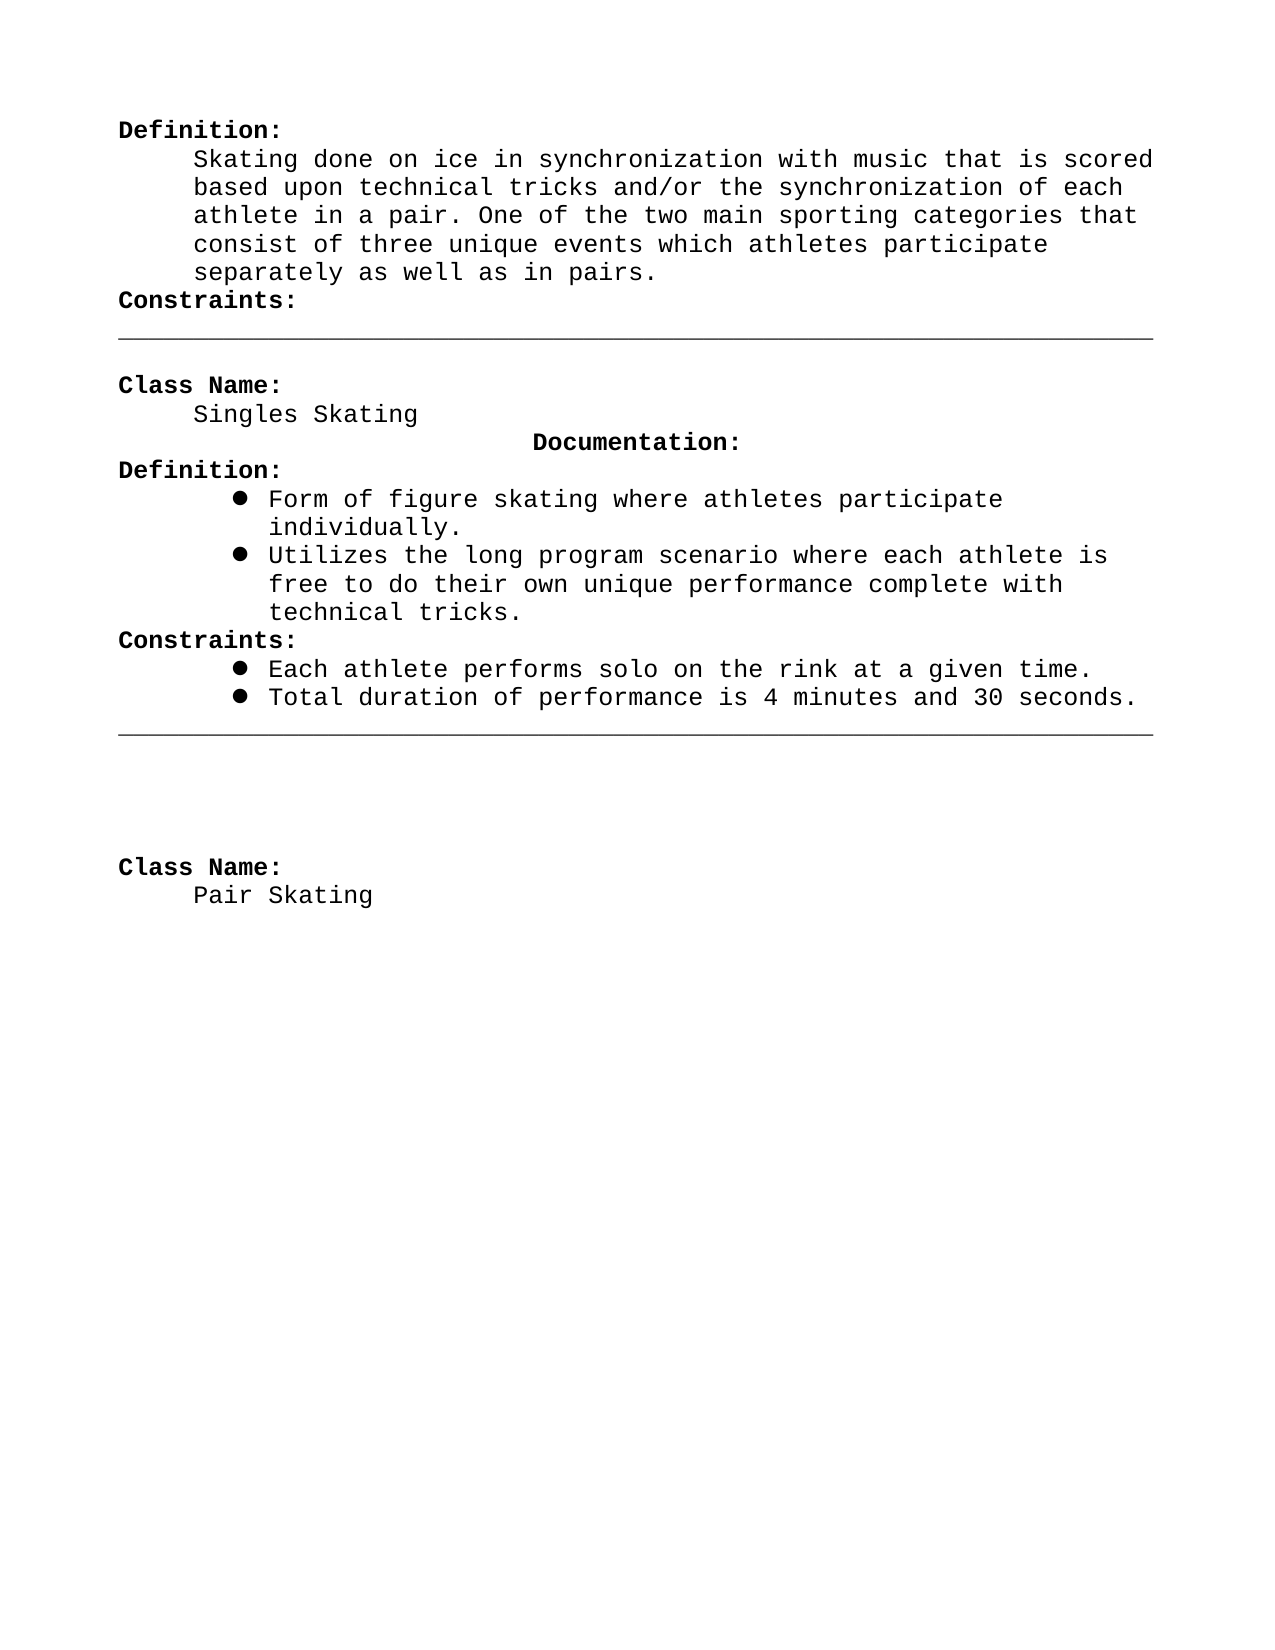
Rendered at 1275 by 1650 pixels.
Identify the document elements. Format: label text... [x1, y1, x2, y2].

text Singles Skating [118, 401, 1157, 430]
text Constraints: [118, 628, 1157, 656]
text Pair Skating [118, 883, 1157, 911]
list Each athlete performs solo on the rink at a given time. [231, 656, 1157, 685]
text Class Name: [118, 373, 1157, 401]
text _____________________________________________________________________ [118, 316, 1157, 345]
list Form of figure skating where athletes participate individually. [231, 486, 1157, 543]
text Constraints: [118, 288, 1157, 316]
text Skating done on ice in synchronization with music that is scored based upon technical tricks and/or the synchronization of each athlete in a pair. One of the two main sporting categories that consist of three unique events which athletes participate separately as well as in pairs. [118, 146, 1157, 288]
text Definition: [118, 118, 1157, 146]
text _____________________________________________________________________ [118, 713, 1157, 741]
text Class Name: [118, 855, 1157, 883]
list Total duration of performance is 4 minutes and 30 seconds. [231, 685, 1157, 713]
text Definition: [118, 458, 1157, 486]
list Utilizes the long program scenario where each athlete is free to do their own unique performance complete with technical tricks. [231, 543, 1157, 628]
text Documentation: [118, 430, 1157, 458]
